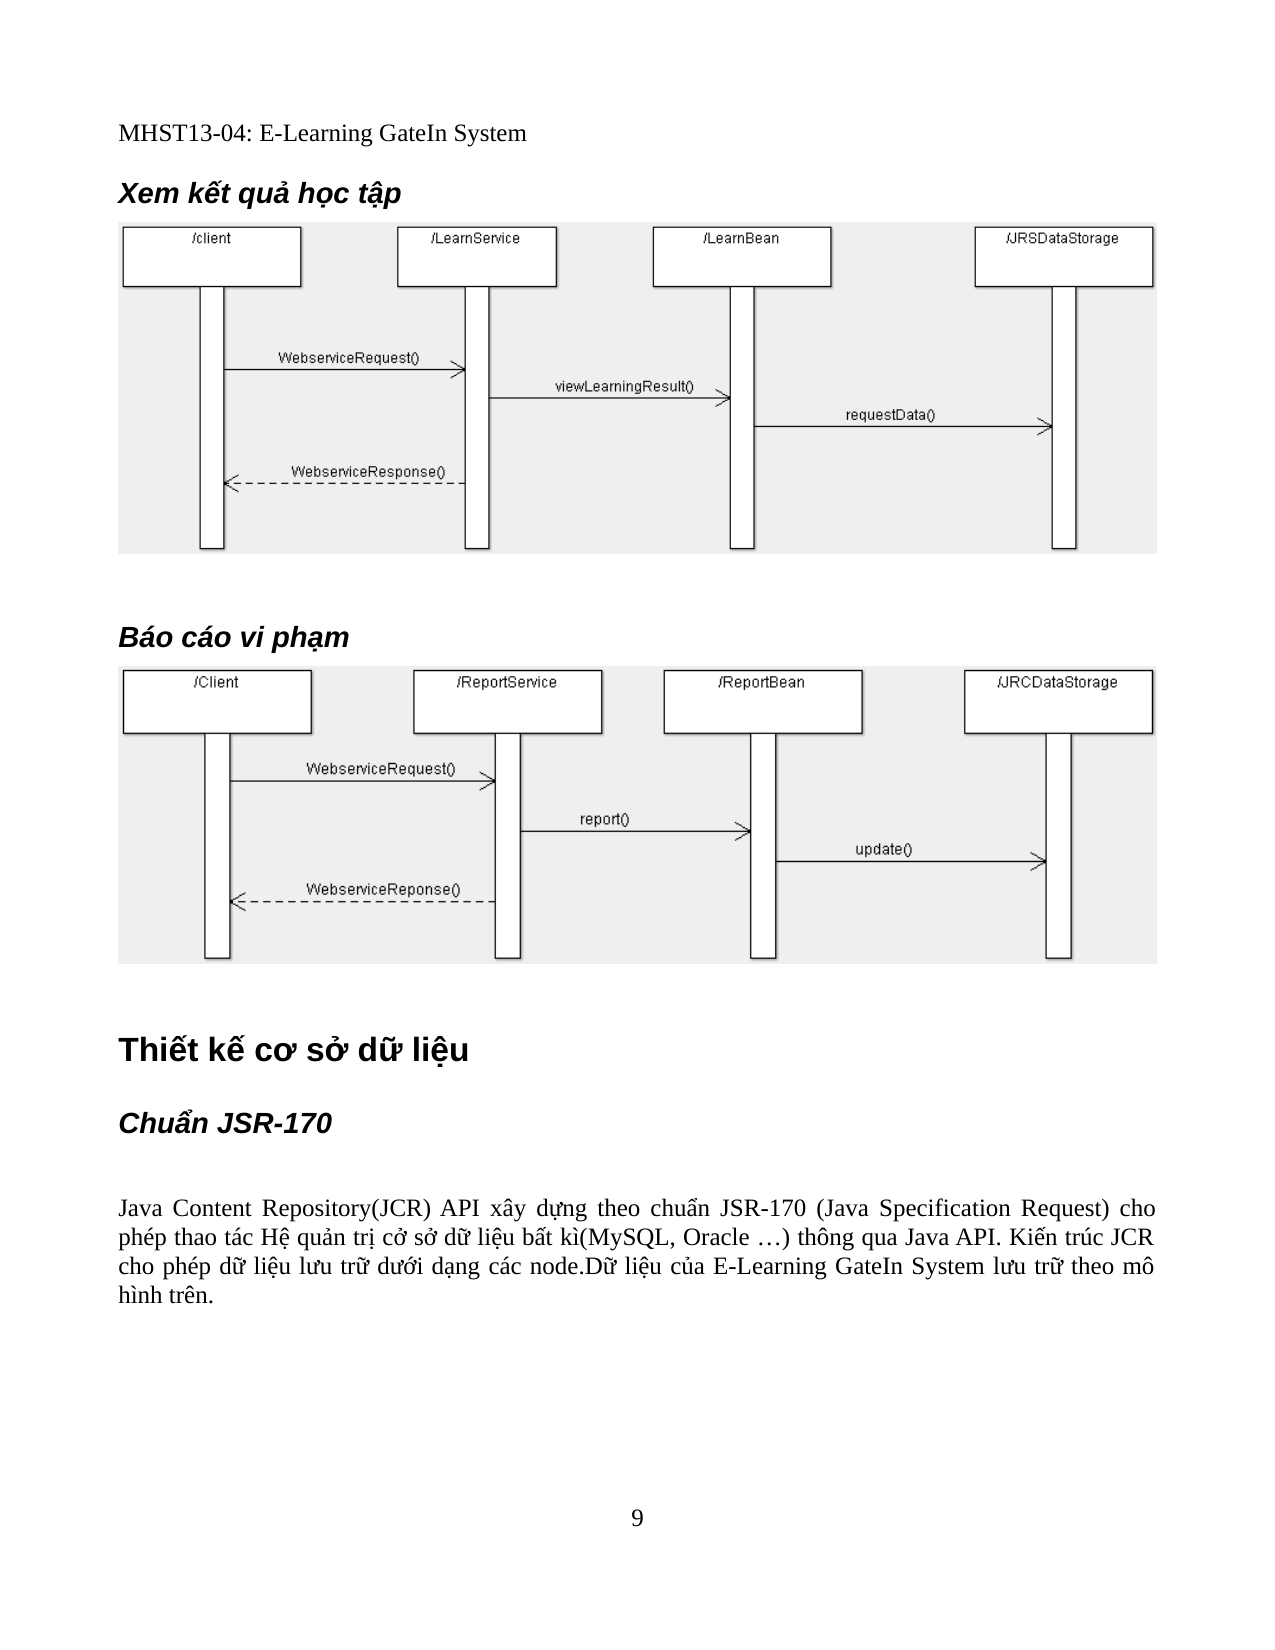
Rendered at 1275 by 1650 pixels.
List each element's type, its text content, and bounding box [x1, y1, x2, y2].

text Java Content Repository(JCR) API xây dựng theo chuẩn JSR-170 (Java Specification Request) cho phép thao tác Hệ quản trị cở sở dữ liệu bất kì(MySQL, Oracle …) thông qua Java API. Kiến trúc JCR cho phép dữ liệu lưu trữ dưới dạng các node.Dữ liệu của E-Learning GateIn System lưu trữ theo mô hình trên. [118, 1193, 1157, 1308]
subtitle Chuẩn JSR-170 [118, 1106, 1157, 1140]
subtitle Xem kết quả học tập [118, 176, 1157, 210]
subtitle Báo cáo vi phạm [118, 620, 1157, 653]
subtitle Thiết kế cơ sở dữ liệu [118, 1030, 1157, 1069]
